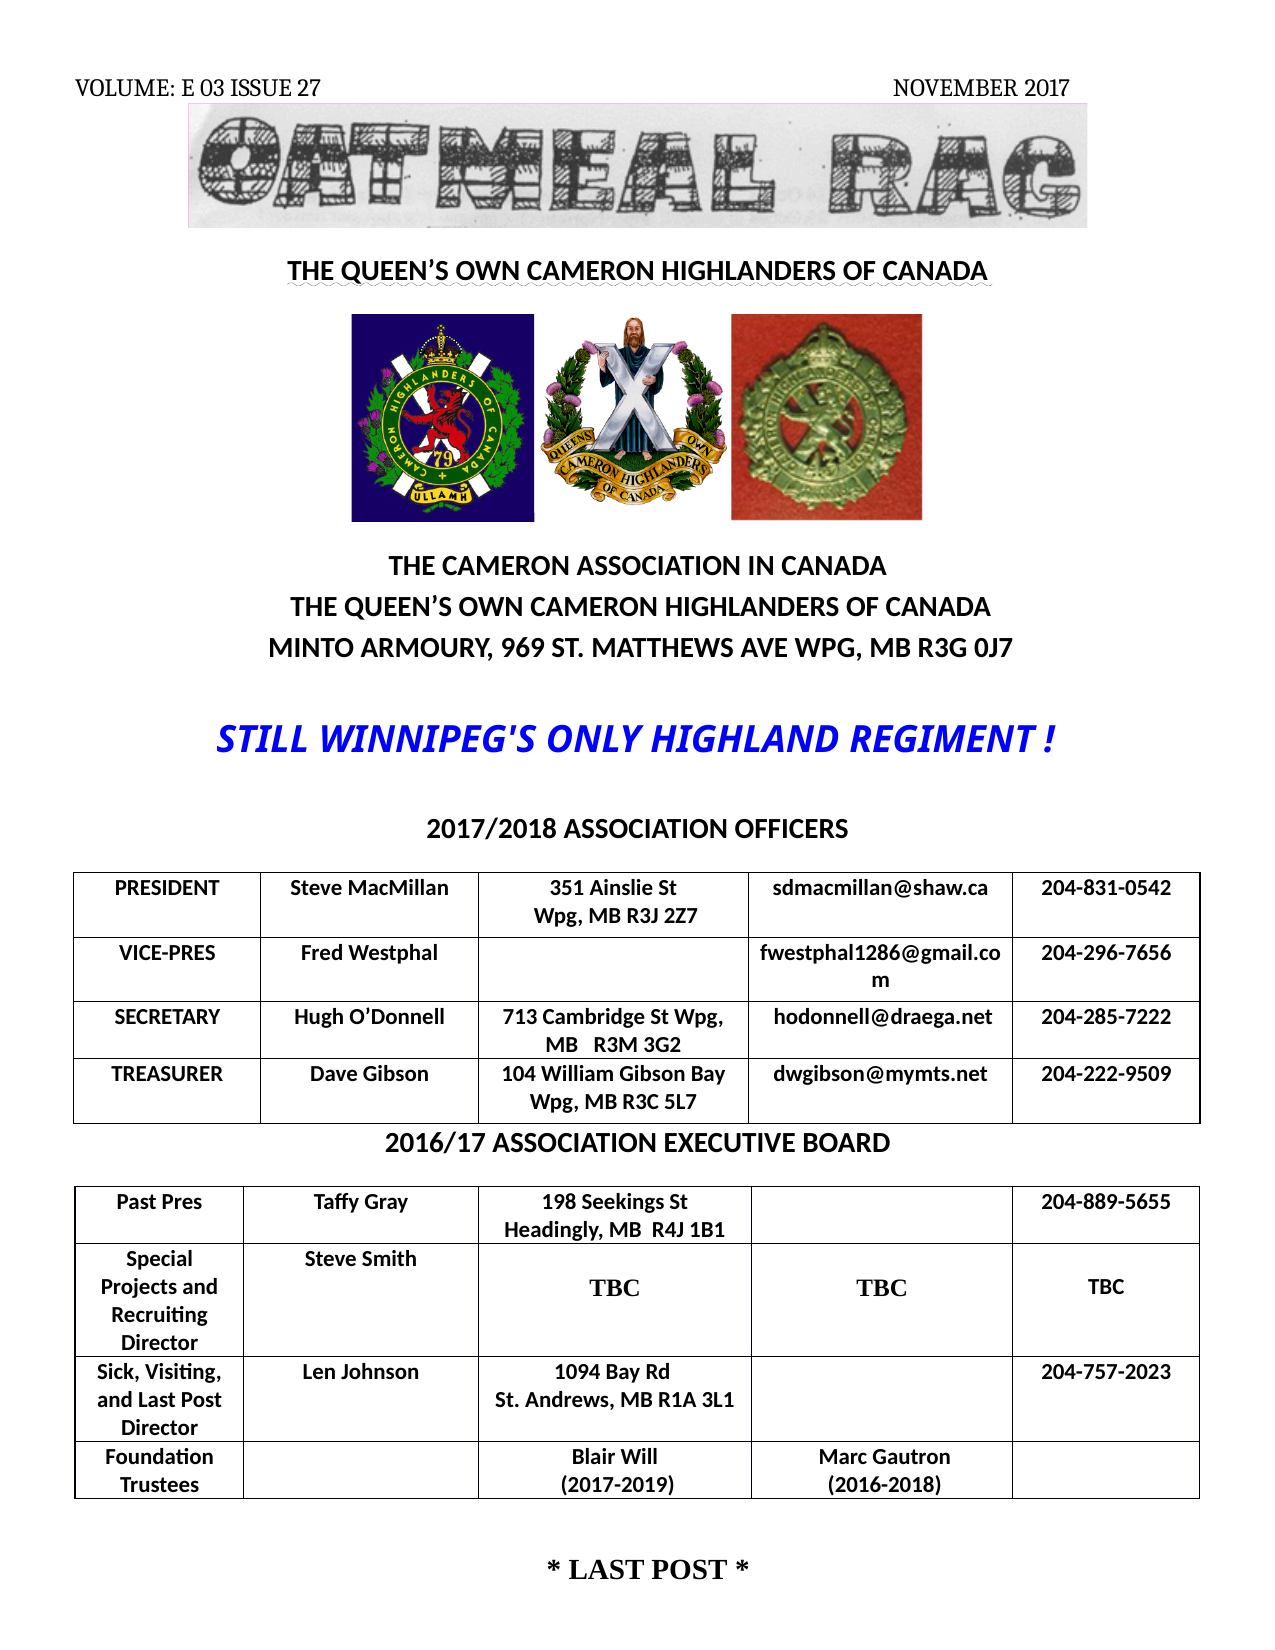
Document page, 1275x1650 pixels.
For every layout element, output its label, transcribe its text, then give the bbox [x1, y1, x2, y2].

text THE QUEEN’S OWN CAMERON HIGHLANDERS OF CANADA [75, 252, 1200, 288]
table_cell Blair Will (2017-2019) [479, 1442, 751, 1498]
text * Last Post * [75, 1552, 1200, 1586]
table_header Past Pres [76, 1187, 243, 1243]
picture [187, 102, 1088, 228]
table_header Taffy Gray [244, 1187, 478, 1243]
table_cell 204-222-9509 [1013, 1059, 1199, 1123]
table_header 204-831-0542 [1013, 873, 1199, 937]
table_cell [244, 1442, 478, 1498]
table_cell 204-757-2023 [1013, 1357, 1199, 1441]
table_cell 204-296-7656 [1013, 938, 1199, 1001]
table_cell TREASURER [74, 1059, 260, 1123]
table_header PRESIDENT [74, 873, 260, 937]
text THE CAMERON ASSOCIATION IN CANADA THE QUEEN’S OWN CAMERON HIGHLANDERS OF CANADA MINTO ARMOURY, 969 ST. MATTHEWS AVE WPG, MB R3G 0J7 STILL WINNIPEG'S ONLY HIGHLAND REGIMENT ! 2017/2018 ASSOCIATION OFFICERS [75, 547, 1200, 846]
table_cell Dave Gibson [261, 1059, 478, 1123]
table_cell TBC [1013, 1244, 1199, 1356]
text 2016/17 aSSOCIATION Executive Board [75, 1124, 1200, 1160]
table_header [752, 1187, 1012, 1243]
table_cell [752, 1357, 1012, 1441]
table_cell Marc Gautron (2016-2018) [752, 1442, 1012, 1498]
table_cell hodonnell@draega.net [749, 1002, 1012, 1058]
table_header sdmacmillan@shaw.ca [749, 873, 1012, 937]
table_cell dwgibson@mymts.net [749, 1059, 1012, 1123]
table_cell Steve Smith [244, 1244, 478, 1356]
table_cell [479, 938, 748, 1001]
picture [351, 314, 924, 522]
table_cell Sick, Visiting, and Last Post Director [76, 1357, 243, 1441]
table_header 204-889-5655 [1013, 1187, 1199, 1243]
table_cell SECRETARY [74, 1002, 260, 1058]
table_cell 204-285-7222 [1013, 1002, 1199, 1058]
table_cell 1094 Bay Rd St. Andrews, MB R1A 3L1 [479, 1357, 751, 1441]
table_cell Foundation Trustees [76, 1442, 243, 1498]
table_cell Fred Westphal [261, 938, 478, 1001]
table_cell 713 Cambridge St Wpg, MB R3M 3G2 [479, 1002, 748, 1058]
table_header 198 Seekings St Headingly, MB R4J 1B1 [479, 1187, 751, 1243]
table_header Steve MacMillan [261, 873, 478, 937]
table_cell TBC [479, 1244, 751, 1356]
table_cell 104 William Gibson Bay Wpg, MB R3C 5L7 [479, 1059, 748, 1123]
table_cell fwestphal1286@gmail.com [749, 938, 1012, 1001]
table_cell Special Projects and Recruiting Director [76, 1244, 243, 1356]
table_cell Len Johnson [244, 1357, 478, 1441]
table_cell Hugh O’Donnell [261, 1002, 478, 1058]
table_cell VICE-PRES [74, 938, 260, 1001]
table_header 351 Ainslie St Wpg, MB R3J 2Z7 [479, 873, 748, 937]
table_cell TBC [752, 1244, 1012, 1356]
table_cell [1013, 1442, 1199, 1498]
